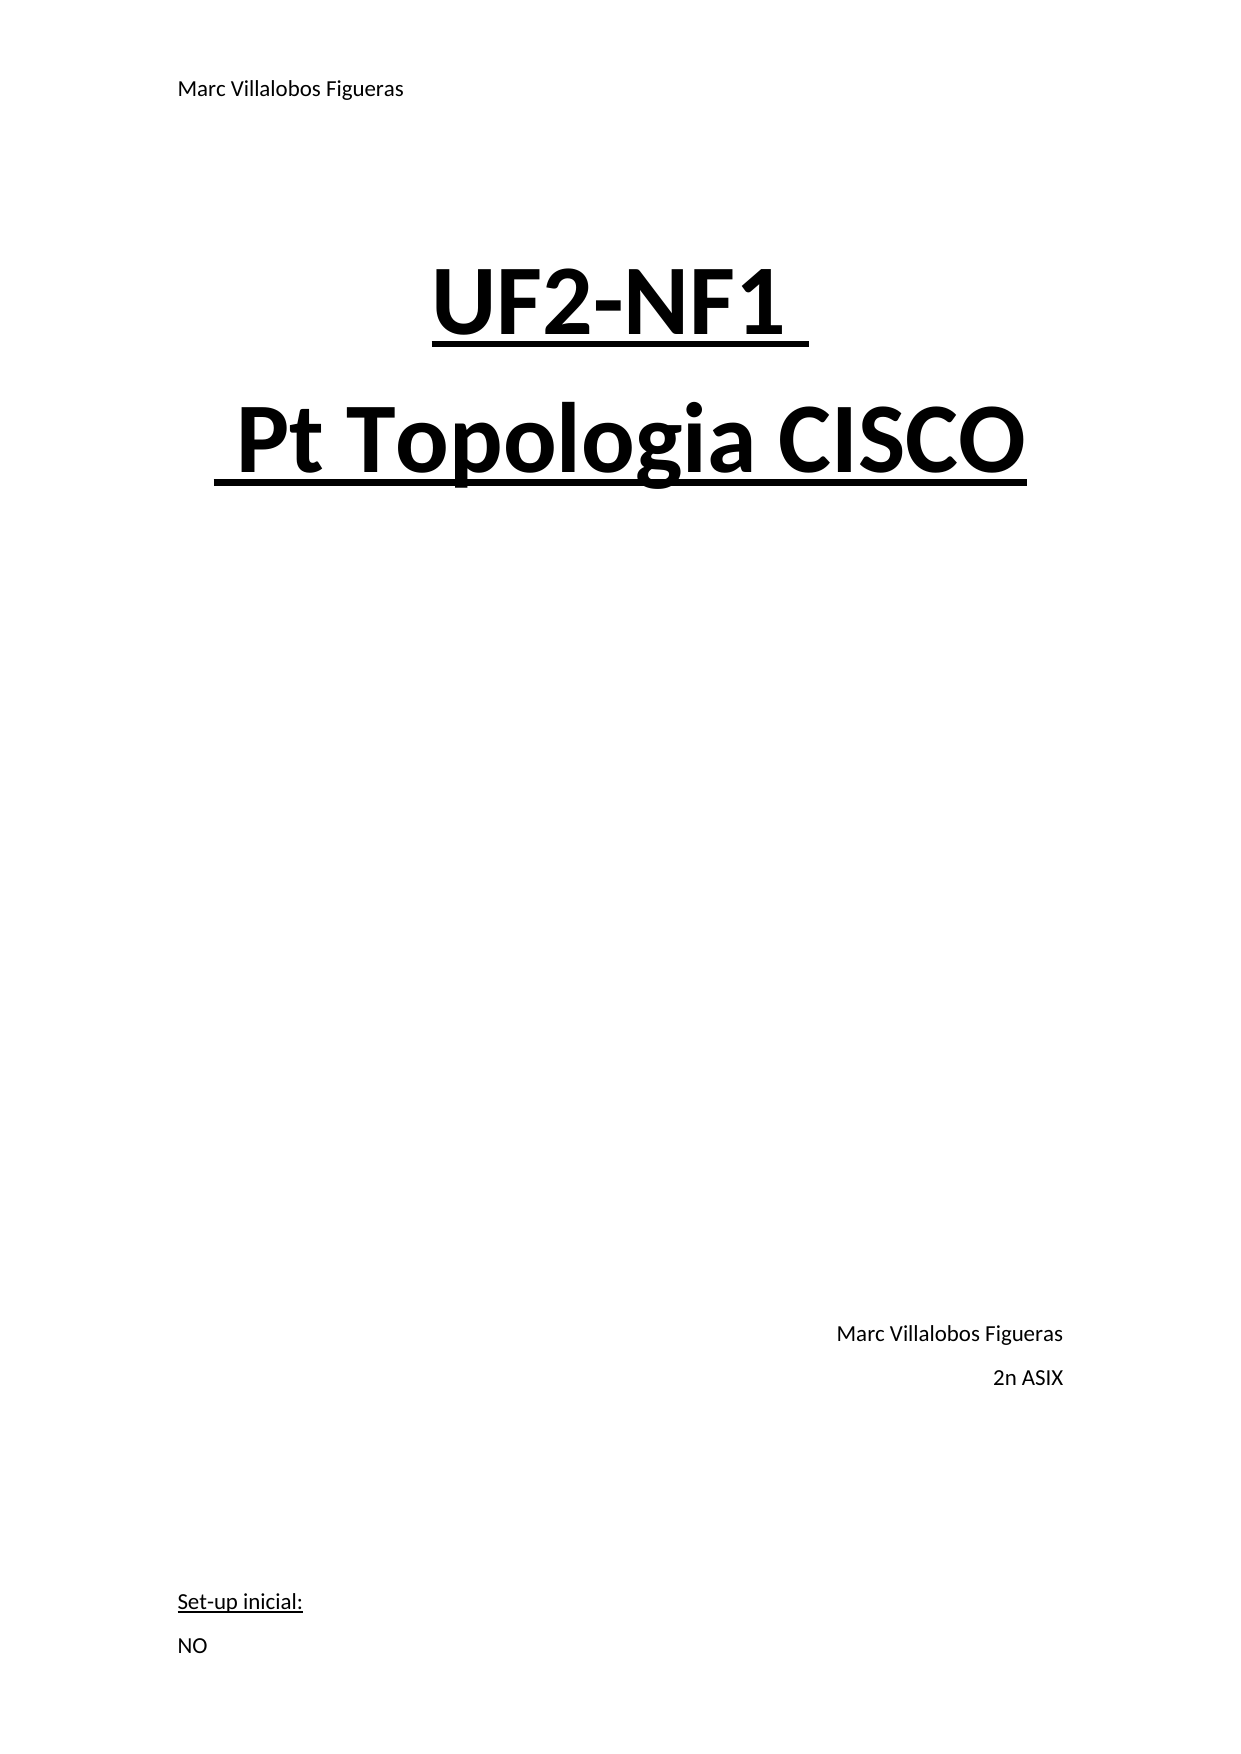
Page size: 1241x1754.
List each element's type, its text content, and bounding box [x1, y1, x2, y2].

text UF2-NF1 [177, 237, 1063, 359]
text Pt Topologia CISCO [177, 376, 1063, 498]
text NO [177, 1632, 1063, 1660]
text Set-up inicial: [177, 1587, 1063, 1615]
text 2n ASIX [177, 1363, 1063, 1392]
text Marc Villalobos Figueras [177, 1319, 1063, 1347]
